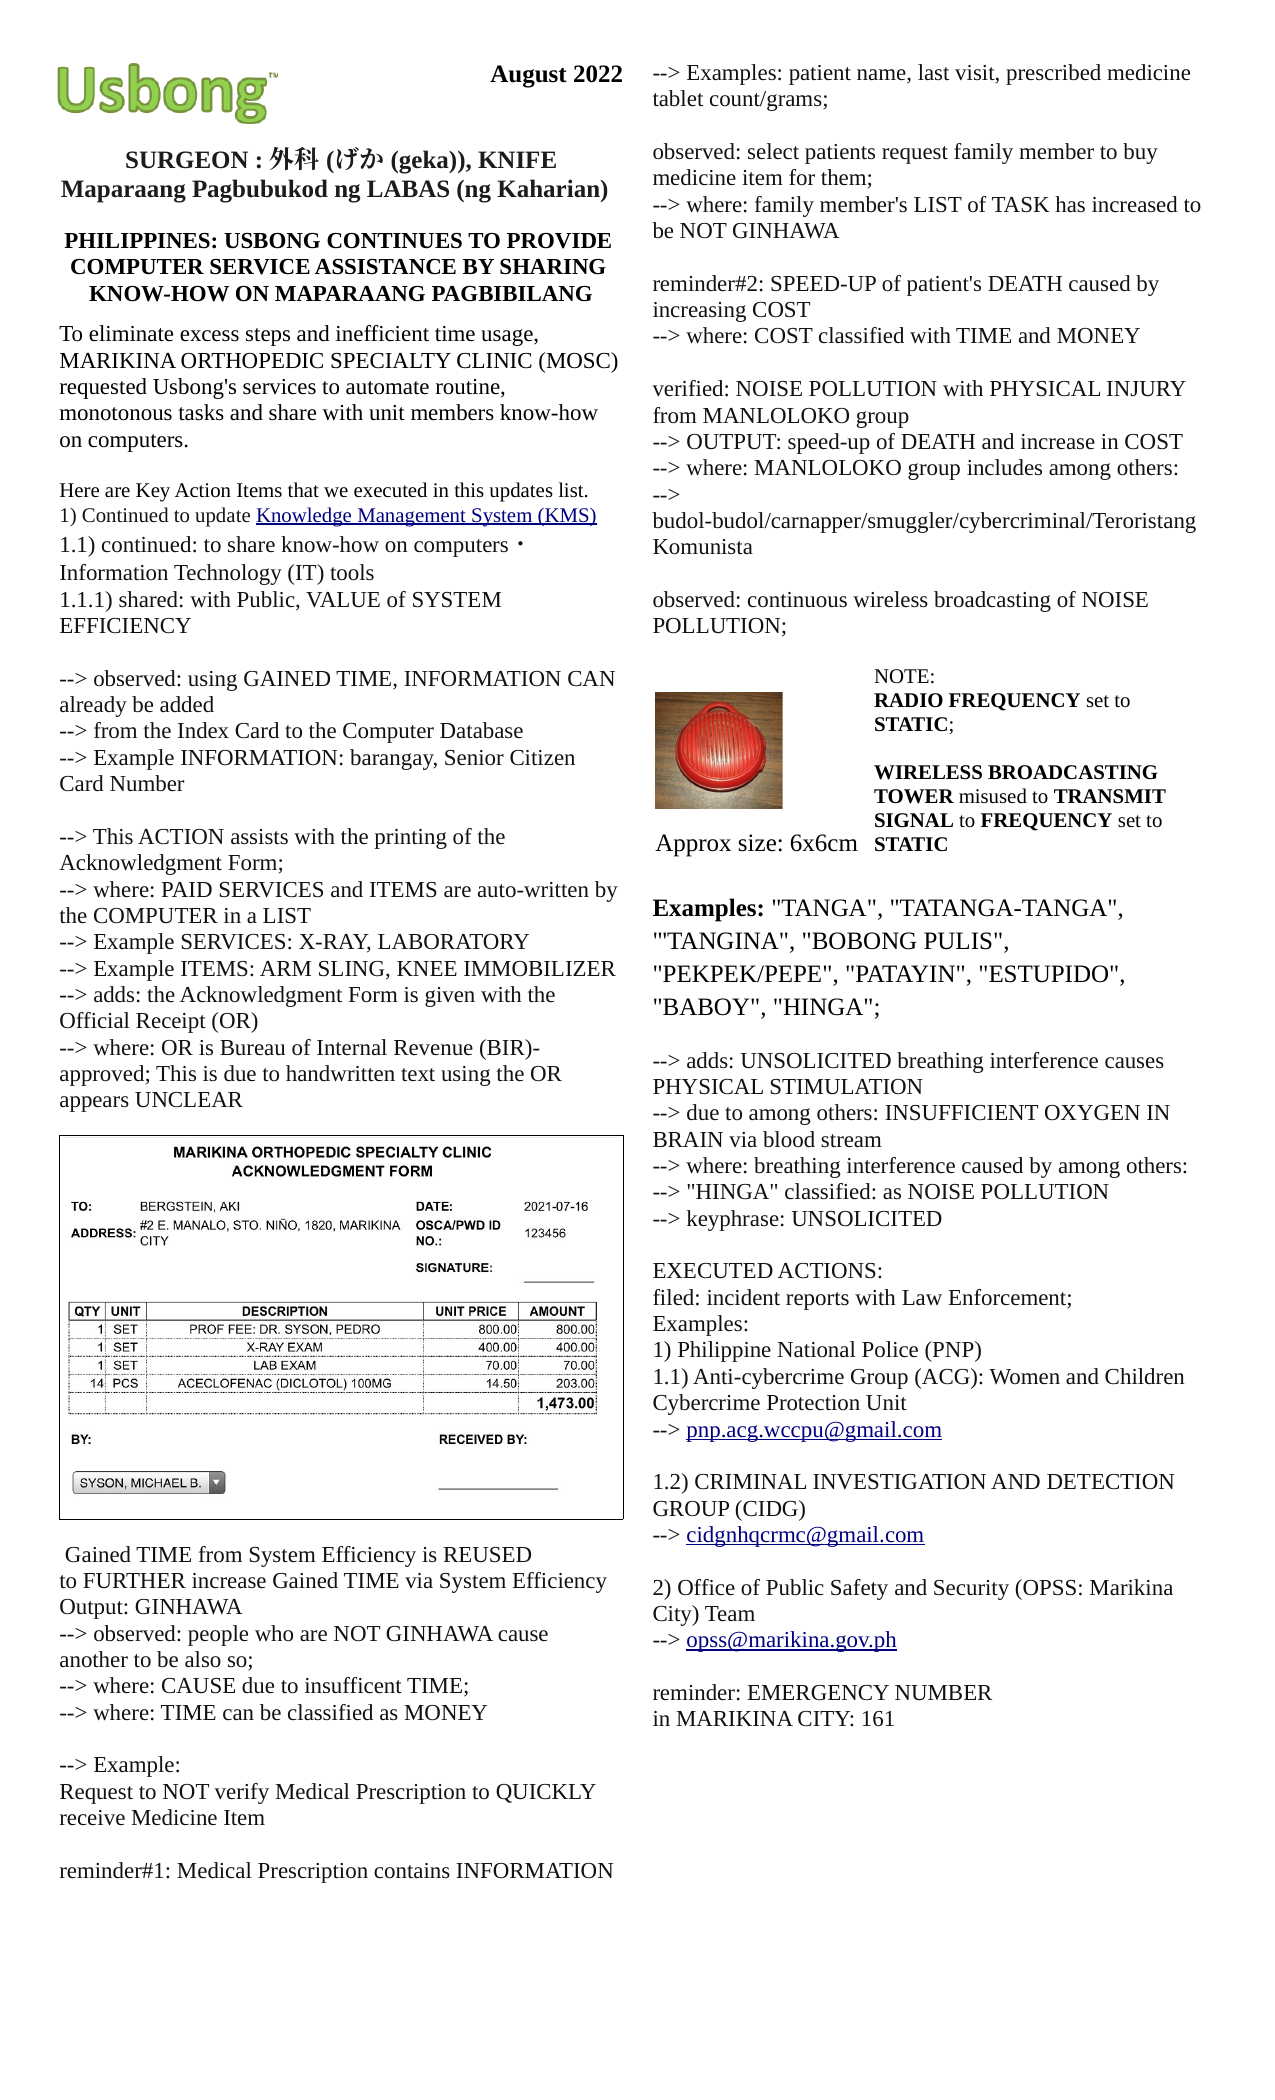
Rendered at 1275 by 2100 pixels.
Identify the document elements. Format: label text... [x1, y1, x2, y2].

text --> pnp.acg.wccpu@gmail.com [652, 1416, 1216, 1442]
text --> cidgnhqcrmc@gmail.com [652, 1521, 1216, 1547]
text COMPUTER SERVICE ASSISTANCE BY SHARING [59, 253, 623, 279]
text --> Example SERVICES: X-RAY, LABORATORY [59, 928, 623, 955]
text --> where: breathing interference caused by among others: [652, 1152, 1216, 1178]
text To eliminate excess steps and inefficient time usage, MARIKINA ORTHOPEDIC SPECIALTY CLINIC (MOSC) requested Usbong's services to automate routine, monotonous tasks and share with unit members know-how on computers. [59, 320, 623, 452]
text Output: GINHAWA [59, 1593, 623, 1620]
text SURGEON : 外科 (げか (geka)), KNIFE [59, 145, 623, 174]
text verified: NOISE POLLUTION with PHYSICAL INJURY from MANLOLOKO group [652, 375, 1216, 428]
text 1) Continued to update Knowledge Management System (KMS) [59, 502, 623, 527]
table_header NOTE: RADIO FREQUENCY set to STATIC; WIRELESS BROADCASTING TOWER misused to TRANSMIT SIGNAL to FREQUENCY set to STATIC [871, 660, 1190, 860]
text 2) Office of Public Safety and Security (OPSS: Marikina City) Team [652, 1574, 1216, 1626]
text --> observed: using GAINED TIME, INFORMATION CAN already be added [59, 665, 623, 718]
text in MARIKINA CITY: 161 [652, 1706, 1216, 1732]
text --> where: CAUSE due to insufficent TIME; [59, 1672, 623, 1699]
text --> Example ITEMS: ARM SLING, KNEE IMMOBILIZER [59, 955, 623, 981]
text August 2022 [59, 59, 623, 88]
picture [57, 63, 278, 124]
text Gained TIME from System Efficiency is REUSED [59, 1541, 623, 1567]
text --> Example INFORMATION: barangay, Senior Citizen Card Number [59, 744, 623, 797]
picture [655, 692, 783, 809]
text --> This ACTION assists with the printing of the Acknowledgment Form; [59, 823, 623, 876]
text 1) Philippine National Police (PNP) [652, 1337, 1216, 1363]
text --> where: PAID SERVICES and ITEMS are auto-written by the COMPUTER in a LIST [59, 876, 623, 928]
text 1.1.1) shared: with Public, VALUE of SYSTEM EFFICIENCY [59, 586, 623, 638]
text --> OUTPUT: speed-up of DEATH and increase in COST [652, 428, 1216, 454]
text --> adds: UNSOLICITED breathing interference causes PHYSICAL STIMULATION [652, 1047, 1216, 1099]
text to FURTHER increase Gained TIME via System Efficiency [59, 1567, 623, 1593]
text Maparaang Pagbubukod ng LABAS (ng Kaharian) [59, 174, 623, 203]
text Examples: "TANGA", "TATANGA-TANGA", "'TANGINA", "BOBONG PULIS", "PEKPEK/PEPE", "PATAYIN", "ESTUPIDO", "BABOY", "HINGA"; [652, 860, 1216, 1021]
text --> where: family member's LIST of TASK has increased to be NOT GINHAWA [652, 191, 1216, 243]
text observed: select patients request family member to buy medicine item for them; [652, 138, 1216, 191]
text EXECUTED ACTIONS: [652, 1257, 1216, 1284]
text reminder#2: SPEED-UP of patient's DEATH caused by increasing COST [652, 270, 1216, 323]
text reminder: EMERGENCY NUMBER [652, 1679, 1216, 1706]
text --> due to among others: INSUFFICIENT OXYGEN IN BRAIN via blood stream [652, 1099, 1216, 1152]
text --> where: COST classified with TIME and MONEY [652, 323, 1216, 349]
text observed: continuous wireless broadcasting of NOISE POLLUTION; [652, 586, 1216, 639]
text --> keyphrase: UNSOLICITED [652, 1205, 1216, 1231]
text --> "HINGA" classified: as NOISE POLLUTION [652, 1178, 1216, 1205]
text --> where: TIME can be classified as MONEY [59, 1699, 623, 1725]
text --> opss@marikina.gov.ph [652, 1626, 1216, 1653]
table_header Approx size: 6x6cm [652, 660, 871, 860]
text Here are Key Action Items that we executed in this updates list. [59, 478, 623, 502]
text Request to NOT verify Medical Prescription to QUICKLY receive Medicine Item [59, 1778, 623, 1831]
text 1.1) Anti-cybercrime Group (ACG): Women and Children Cybercrime Protection Unit [652, 1363, 1216, 1416]
text --> Example: [59, 1751, 623, 1778]
text --> observed: people who are NOT GINHAWA cause another to be also so; [59, 1620, 623, 1672]
text --> where: MANLOLOKO group includes among others: [652, 454, 1216, 481]
text --> Examples: patient name, last visit, prescribed medicine tablet count/grams; [652, 59, 1216, 112]
picture [62, 1137, 620, 1516]
text reminder#1: Medical Prescription contains INFORMATION [59, 1857, 623, 1883]
text --> from the Index Card to the Computer Database [59, 718, 623, 744]
text --> adds: the Acknowledgment Form is given with the Official Receipt (OR) [59, 981, 623, 1034]
text 1.1) continued: to share know-how on computers・Information Technology (IT) tools [59, 527, 623, 586]
text 1.2) CRIMINAL INVESTIGATION AND DETECTION GROUP (CIDG) [652, 1468, 1216, 1521]
text Examples: [652, 1310, 1216, 1337]
text --> where: OR is Bureau of Internal Revenue (BIR)-approved; This is due to handwritten text using the OR appears UNCLEAR [59, 1034, 623, 1113]
text PHILIPPINES: USBONG CONTINU​ES TO PROVIDE [59, 227, 623, 253]
text KNOW-HOW ON MAPARAANG PAGBIBILANG [59, 279, 623, 306]
text filed: incident reports with Law Enforcement; [652, 1284, 1216, 1310]
text --> budol-budol/carnapper/smuggler/cybercriminal/Teroristang Komunista [652, 481, 1216, 560]
